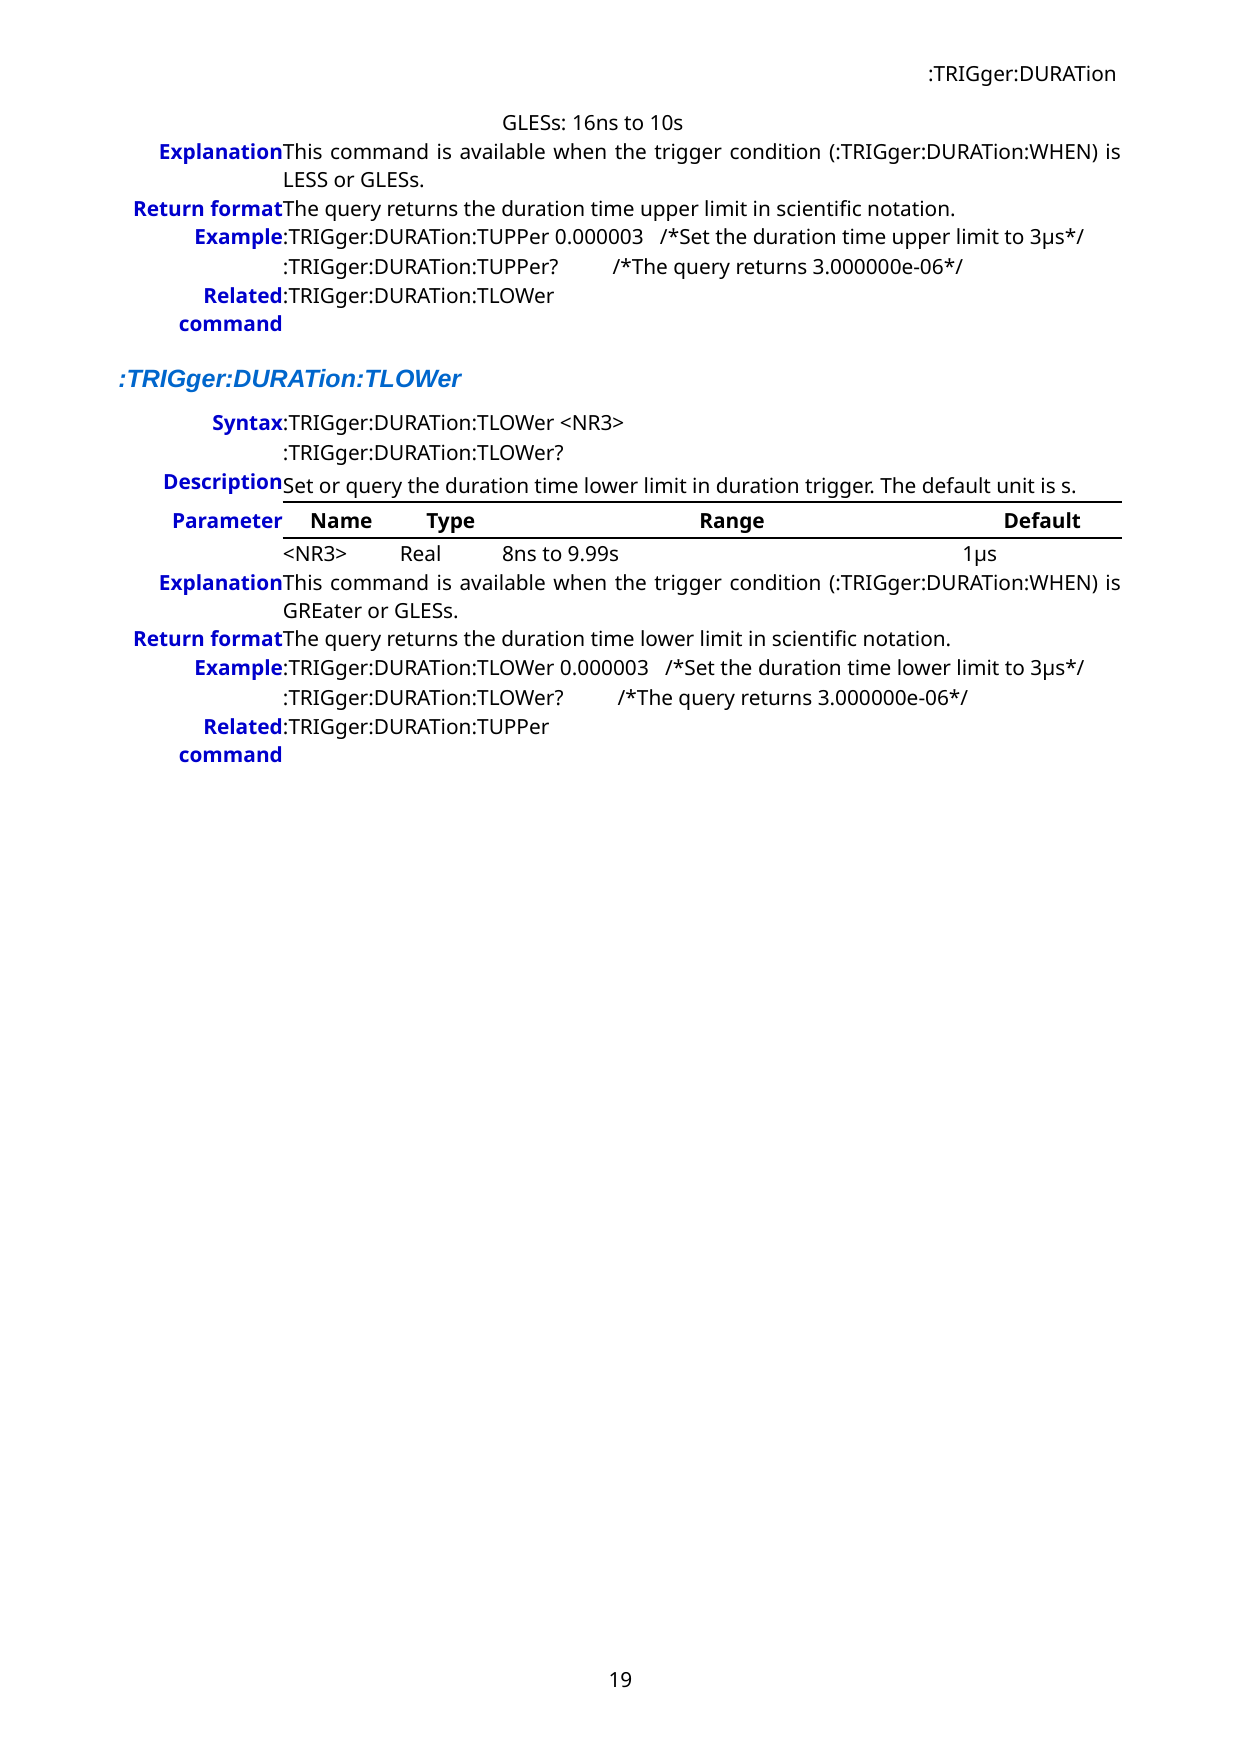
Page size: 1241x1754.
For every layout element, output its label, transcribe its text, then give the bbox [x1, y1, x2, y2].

table_cell :TRIGger:DURATion:TLOWer [283, 281, 1122, 338]
table_cell Related command [118, 281, 283, 338]
table_cell [399, 106, 502, 137]
table_cell Type [399, 503, 502, 537]
table_header :TRIGger:DURATion:TLOWer <NR3> :TRIGger:DURATion:TLOWer? [283, 408, 1122, 467]
table_cell This command is available when the trigger condition (:TRIGger:DURATion:WHEN) is LESS or GLESs. [283, 137, 1122, 194]
table_header Syntax [118, 408, 283, 467]
table_cell Default [962, 503, 1122, 537]
table_cell Parameter [118, 501, 283, 537]
subtitle :TRIGger:DURATion:TLOWer [118, 364, 1122, 393]
table_cell :TRIGger:DURATion:TUPPer 0.000003 /*Set the duration time upper limit to 3μs*/ :TRIGger:DURATion:TUPPer? /*The query returns 3.000000e-06*/ [283, 222, 1122, 281]
table_cell 1μs [962, 539, 1122, 568]
table_cell Return format [118, 625, 283, 653]
table_cell Related command [118, 712, 283, 769]
table_cell Example [118, 653, 283, 712]
table_cell Range [502, 503, 962, 537]
table_cell This command is available when the trigger condition (:TRIGger:DURATion:WHEN) is GREater or GLESs. [283, 568, 1122, 624]
table_cell <NR3> [283, 539, 399, 568]
table_cell Return format [118, 194, 283, 222]
table_cell [962, 106, 1122, 137]
table_cell Explanation [118, 137, 283, 194]
table_cell The query returns the duration time upper limit in scientific notation. [283, 194, 1122, 222]
table_cell Set or query the duration time lower limit in duration trigger. The default unit is s. [283, 467, 1122, 501]
table_cell [283, 106, 399, 137]
table_cell Name [283, 503, 399, 537]
table_cell :TRIGger:DURATion:TUPPer [283, 712, 1122, 769]
table_cell [118, 106, 283, 137]
table_cell 8ns to 9.99s [502, 539, 962, 568]
table_cell Real [399, 539, 502, 568]
table_cell The query returns the duration time lower limit in scientific notation. [283, 625, 1122, 653]
table_cell :TRIGger:DURATion:TLOWer 0.000003 /*Set the duration time lower limit to 3μs*/ :TRIGger:DURATion:TLOWer? /*The query returns 3.000000e-06*/ [283, 653, 1122, 712]
table_cell GLESs: 16ns to 10s [502, 106, 962, 137]
table_cell Description [118, 467, 283, 501]
table_cell Example [118, 222, 283, 281]
table_cell Explanation [118, 568, 283, 624]
table_cell [118, 537, 283, 568]
